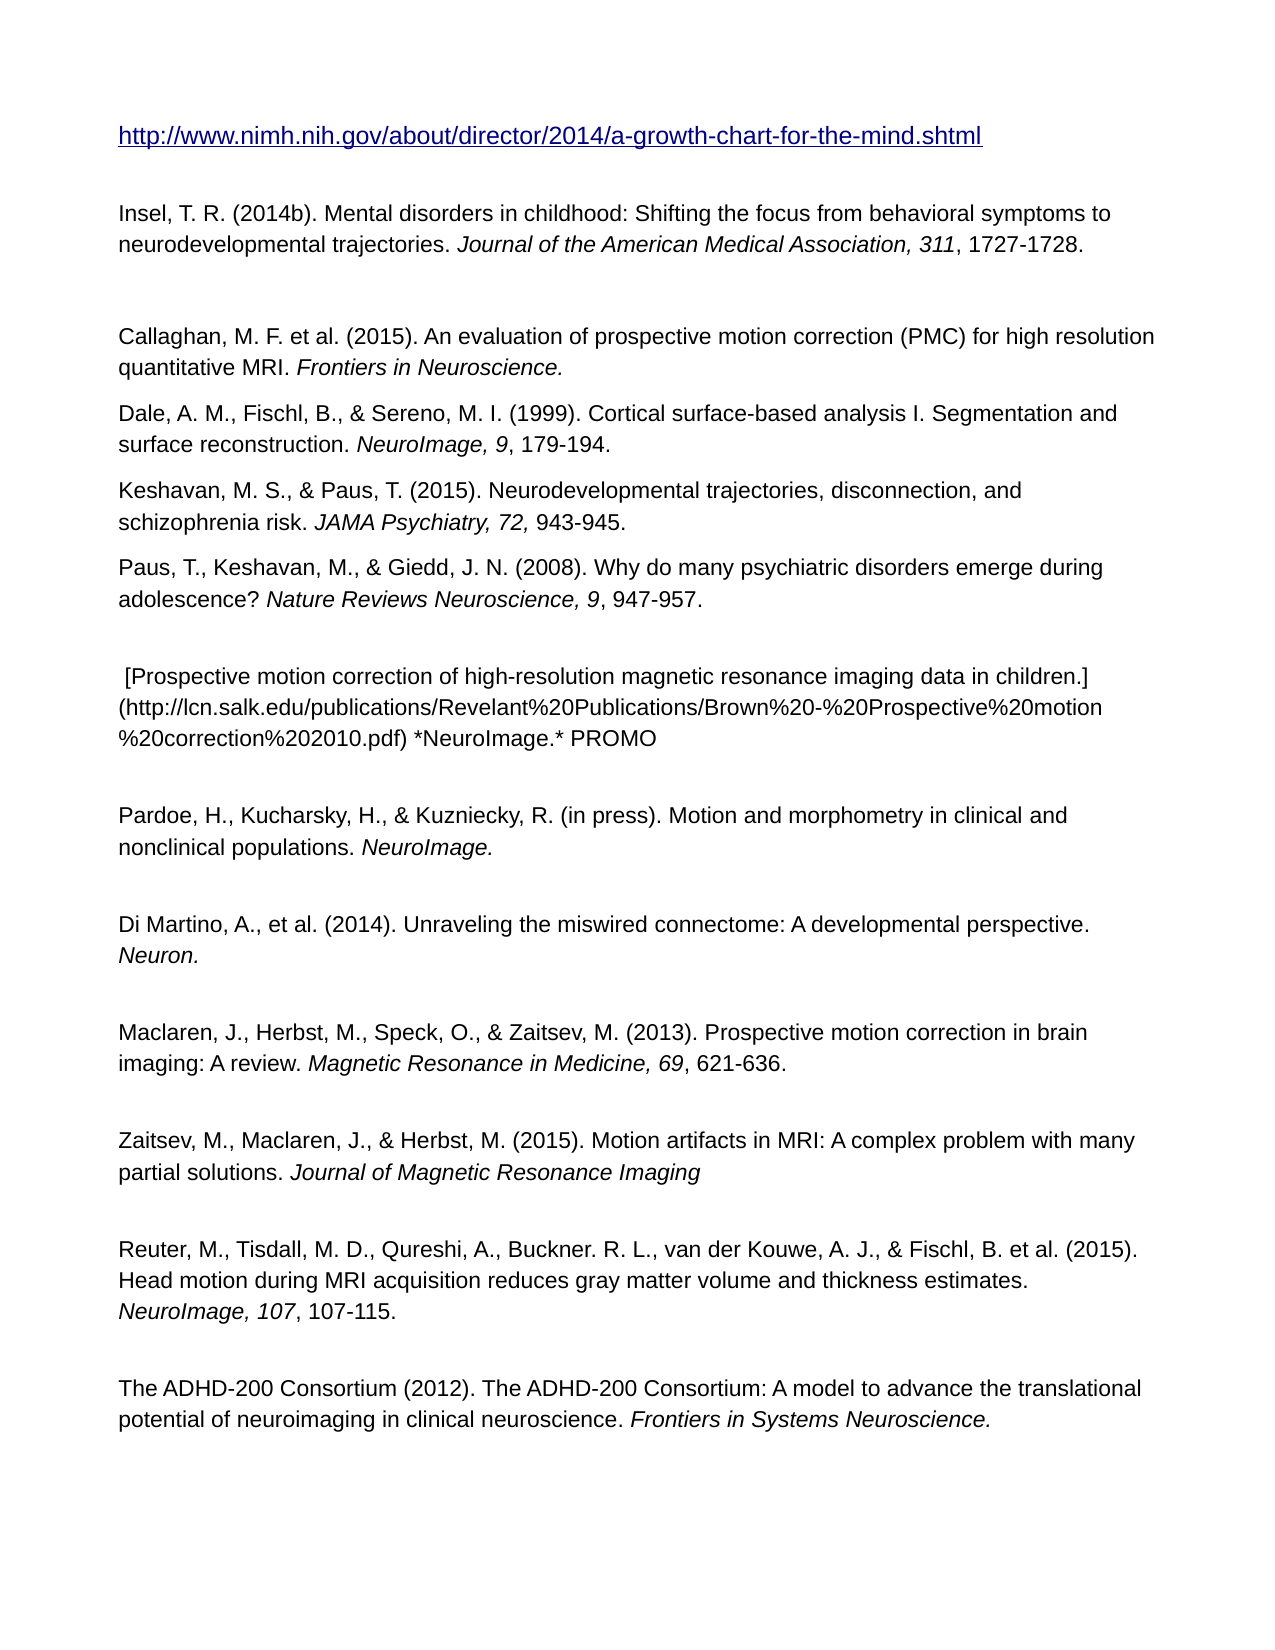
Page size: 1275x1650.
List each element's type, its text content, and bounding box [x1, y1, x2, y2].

text Insel, T. R. (2014b). Mental disorders in childhood: Shifting the focus from behavioral symptoms to neurodevelopmental trajectories. Journal of the American Medical Association, 311, 1727-1728. [118, 164, 1157, 258]
text [Prospective motion correction of high-resolution magnetic resonance imaging data in children.](http://lcn.salk.edu/publications/Revelant%20Publications/Brown%20-%20Prospective%20motion%20correction%202010.pdf) *NeuroImage.* PROMO [118, 658, 1157, 783]
text The ADHD-200 Consortium (2012). The ADHD-200 Consortium: A model to advance the translational potential of neuroimaging in clinical neuroscience. Frontiers in Systems Neuroscience. [118, 1370, 1157, 1464]
text Di Martino, A., et al. (2014). Unraveling the miswired connectome: A developmental perspective. Neuron. [118, 906, 1157, 999]
text Callaghan, M. F. et al. (2015). An evaluation of prospective motion correction (PMC) for high resolution quantitative MRI. Frontiers in Neuroscience. [118, 318, 1157, 381]
text Paus, T., Keshavan, M., & Giedd, J. N. (2008). Why do many psychiatric disorders emerge during adolescence? Nature Reviews Neuroscience, 9, 947-957. [118, 549, 1157, 643]
text Pardoe, H., Kucharsky, H., & Kuzniecky, R. (in press). Motion and morphometry in clinical and nonclinical populations. NeuroImage. [118, 797, 1157, 891]
text Keshavan, M. S., & Paus, T. (2015). Neurodevelopmental trajectories, disconnection, and schizophrenia risk. JAMA Psychiatry, 72, 943-945. [118, 472, 1157, 535]
text http://www.nimh.nih.gov/about/director/2014/a-growth-chart-for-the-mind.shtml [118, 118, 1157, 149]
text Dale, A. M., Fischl, B., & Sereno, M. I. (1999). Cortical surface-based analysis I. Segmentation and surface reconstruction. NeuroImage, 9, 179-194. [118, 395, 1157, 458]
text Reuter, M., Tisdall, M. D., Qureshi, A., Buckner. R. L., van der Kouwe, A. J., & Fischl, B. et al. (2015). Head motion during MRI acquisition reduces gray matter volume and thickness estimates. NeuroImage, 107, 107-115. [118, 1231, 1157, 1356]
text Maclaren, J., Herbst, M., Speck, O., & Zaitsev, M. (2013). Prospective motion correction in brain imaging: A review. Magnetic Resonance in Medicine, 69, 621-636. [118, 1014, 1157, 1108]
text Zaitsev, M., Maclaren, J., & Herbst, M. (2015). Motion artifacts in MRI: A complex problem with many partial solutions. Journal of Magnetic Resonance Imaging [118, 1122, 1157, 1216]
